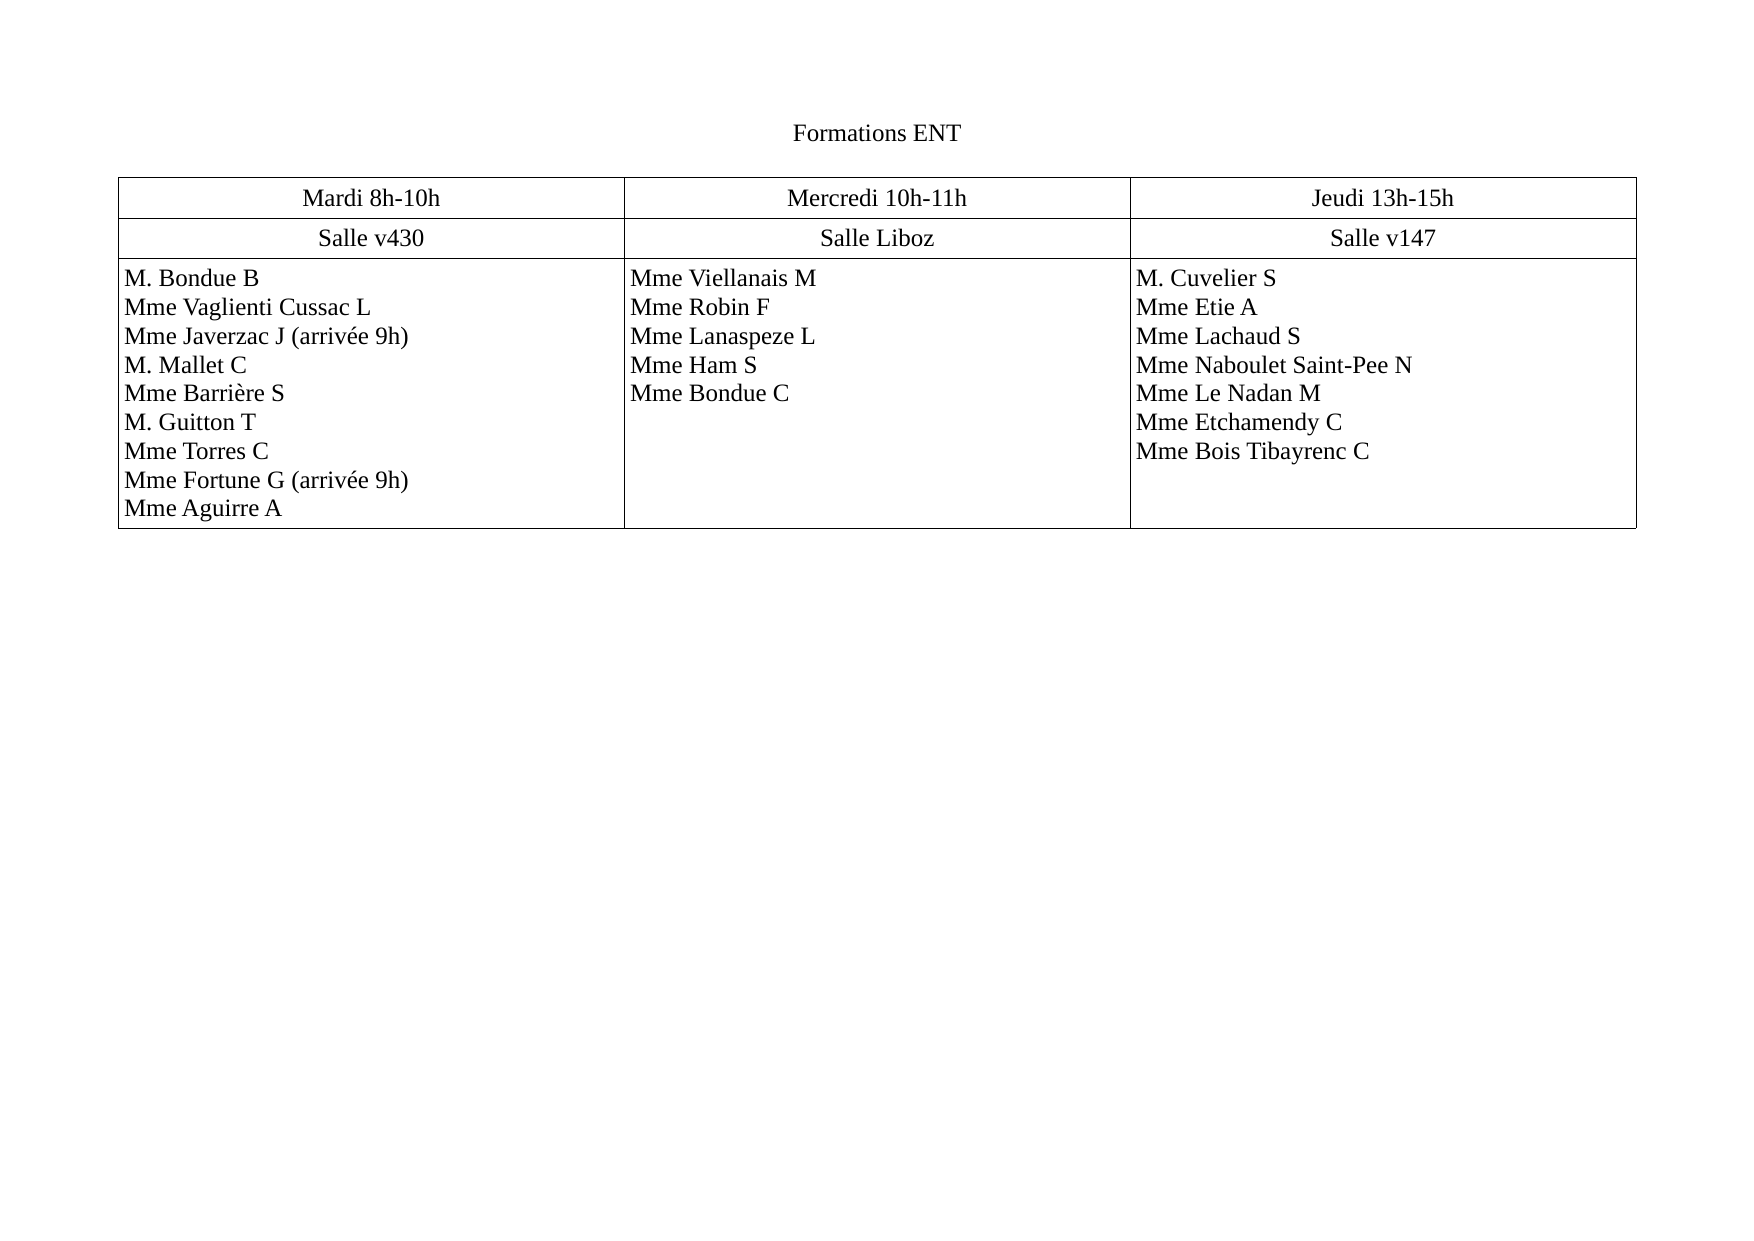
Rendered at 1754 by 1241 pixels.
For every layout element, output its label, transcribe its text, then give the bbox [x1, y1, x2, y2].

table_cell Salle v430 [119, 219, 624, 258]
table_cell Mme Viellanais M Mme Robin F Mme Lanaspeze L Mme Ham S Mme Bondue C [625, 259, 1130, 528]
table_cell M. Bondue B Mme Vaglienti Cussac L Mme Javerzac J (arrivée 9h) M. Mallet C Mme Barrière S M. Guitton T Mme Torres C Mme Fortune G (arrivée 9h) Mme Aguirre A [119, 259, 624, 528]
table_cell M. Cuvelier S Mme Etie A Mme Lachaud S Mme Naboulet Saint-Pee N Mme Le Nadan M Mme Etchamendy C Mme Bois Tibayrenc C [1131, 259, 1636, 528]
table_header Jeudi 13h-15h [1131, 178, 1636, 217]
table_cell Salle v147 [1131, 219, 1636, 258]
table_header Mercredi 10h-11h [625, 178, 1130, 217]
table_header Mardi 8h-10h [119, 178, 624, 217]
table_cell Salle Liboz [625, 219, 1130, 258]
